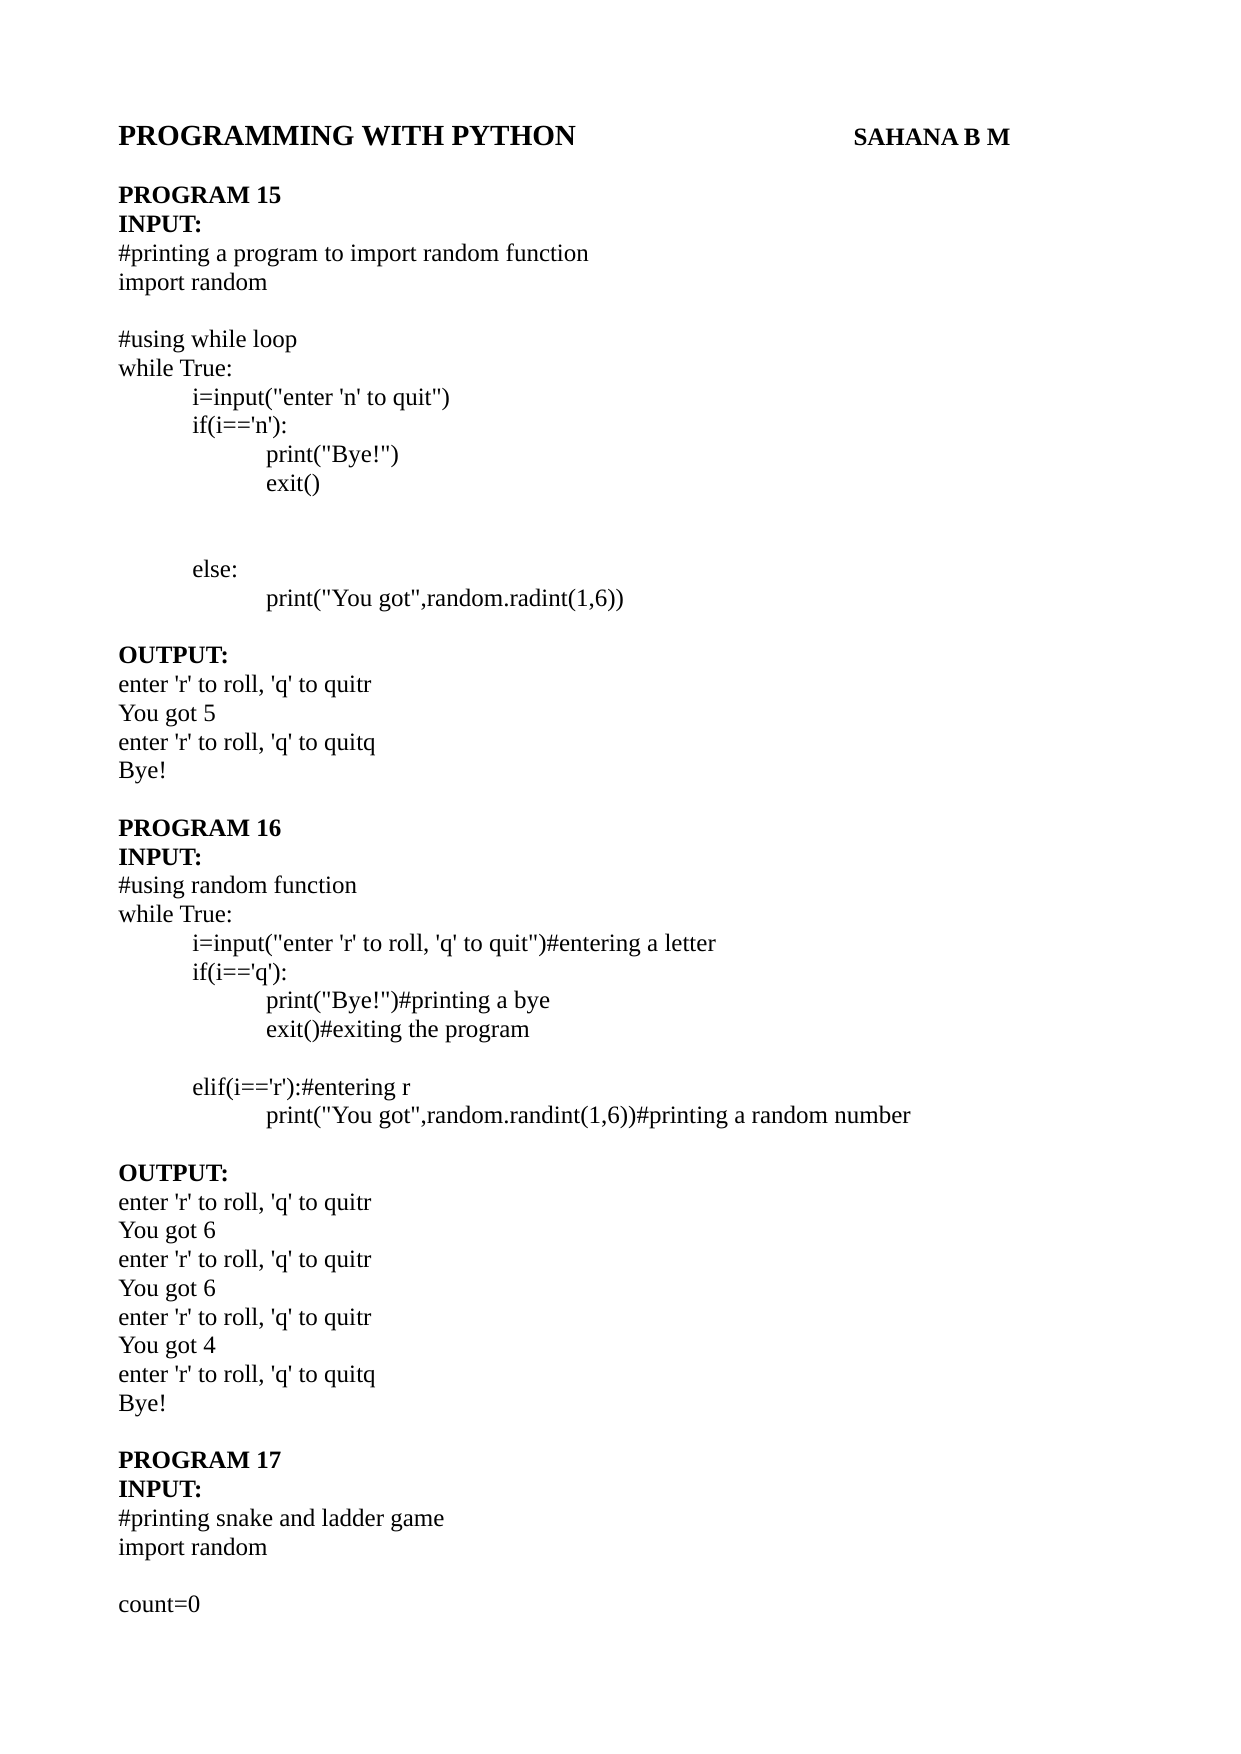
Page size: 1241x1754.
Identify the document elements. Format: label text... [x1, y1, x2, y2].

text enter 'r' to roll, 'q' to quitr [118, 1302, 1122, 1330]
text print("You got",random.radint(1,6)) [118, 583, 1122, 612]
text elif(i=='r'):#entering r [118, 1072, 1122, 1100]
text else: [118, 554, 1122, 583]
text You got 6 [118, 1215, 1122, 1244]
text count=0 [118, 1589, 1122, 1618]
text #using while loop [118, 324, 1122, 353]
text enter 'r' to roll, 'q' to quitq [118, 727, 1122, 755]
text print("You got",random.randint(1,6))#printing a random number [118, 1100, 1122, 1129]
text Bye! [118, 755, 1122, 784]
text OUTPUT: [118, 640, 1122, 669]
text OUTPUT: [118, 1158, 1122, 1187]
text i=input("enter 'n' to quit") [118, 382, 1122, 410]
text #using random function [118, 870, 1122, 899]
text if(i=='q'): [118, 957, 1122, 985]
text i=input("enter 'r' to roll, 'q' to quit")#entering a letter [118, 928, 1122, 957]
text INPUT: [118, 209, 1122, 238]
text PROGRAM 17 [118, 1445, 1122, 1474]
text PROGRAMMING WITH PYTHON SAHANA B M [118, 118, 1122, 152]
text #printing snake and ladder game [118, 1503, 1122, 1532]
text enter 'r' to roll, 'q' to quitr [118, 1187, 1122, 1215]
text PROGRAM 16 [118, 813, 1122, 842]
text enter 'r' to roll, 'q' to quitq [118, 1359, 1122, 1388]
text exit()#exiting the program [118, 1014, 1122, 1043]
text #printing a program to import random function [118, 238, 1122, 267]
text enter 'r' to roll, 'q' to quitr [118, 1244, 1122, 1273]
text while True: [118, 353, 1122, 382]
text print("Bye!") [118, 439, 1122, 468]
text while True: [118, 899, 1122, 928]
text Bye! [118, 1388, 1122, 1417]
text import random [118, 1532, 1122, 1560]
text You got 5 [118, 698, 1122, 727]
text if(i=='n'): [118, 410, 1122, 439]
text You got 6 [118, 1273, 1122, 1302]
text INPUT: [118, 1474, 1122, 1503]
text INPUT: [118, 842, 1122, 870]
text PROGRAM 15 [118, 180, 1122, 209]
text import random [118, 267, 1122, 295]
text exit() [118, 468, 1122, 497]
text enter 'r' to roll, 'q' to quitr [118, 669, 1122, 698]
text print("Bye!")#printing a bye [118, 985, 1122, 1014]
text You got 4 [118, 1330, 1122, 1359]
